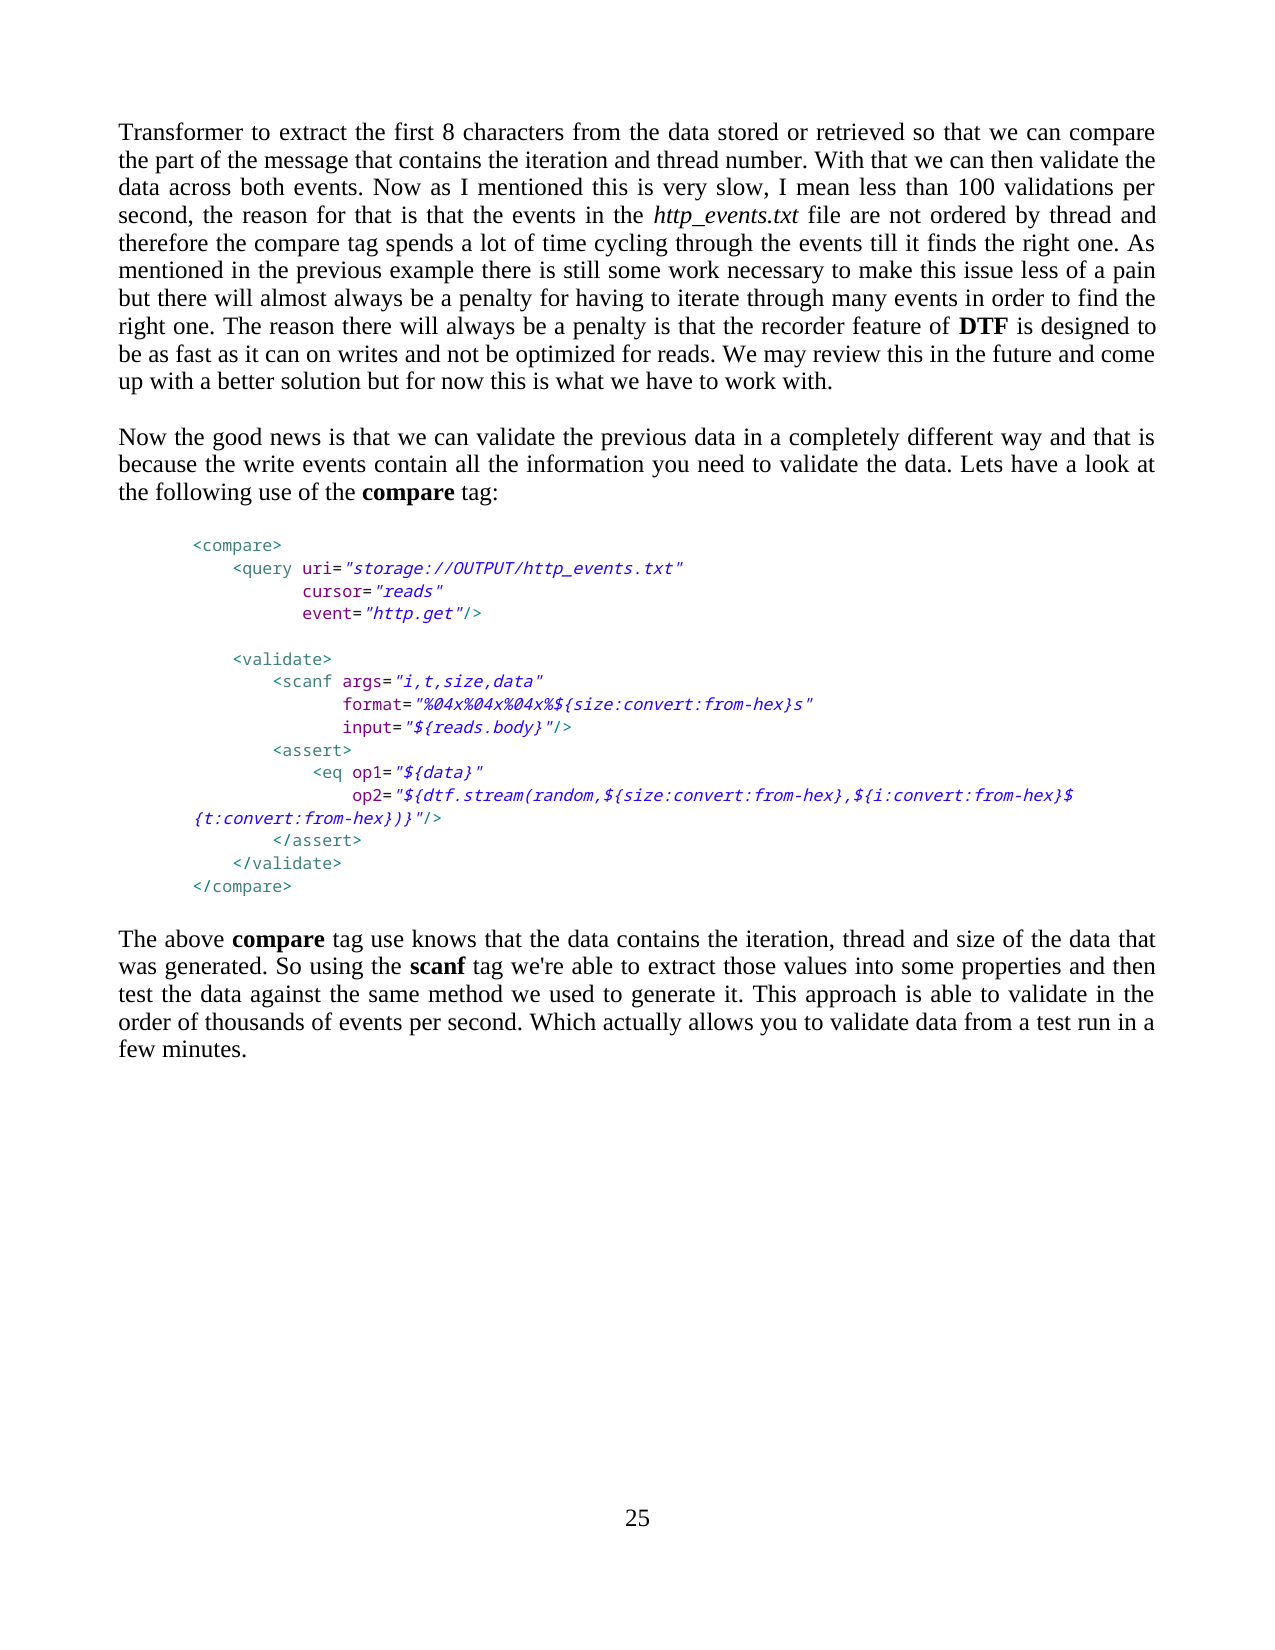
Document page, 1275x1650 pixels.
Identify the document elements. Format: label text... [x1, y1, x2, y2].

text </validate> [192, 852, 1157, 874]
text </compare> [192, 874, 1157, 897]
text <compare> [192, 534, 1157, 556]
text <eq op1="${data}" [192, 761, 1157, 783]
text op2="${dtf.stream(random,${size:convert:from-hex},${i:convert:from-hex}${t:convert:from-hex})}"/> [192, 783, 1157, 829]
text format="%04x%04x%04x%${size:convert:from-hex}s" [192, 693, 1157, 715]
text </assert> [192, 829, 1157, 852]
text Transformer to extract the first 8 characters from the data stored or retrieved so that we can compare the part of the message that contains the iteration and thread number. With that we can then validate the data across both events. Now as I mentioned this is very slow, I mean less than 100 validations per second, the reason for that is that the events in the http_events.txt file are not ordered by thread and therefore the compare tag spends a lot of time cycling through the events till it finds the right one. As mentioned in the previous example there is still some work necessary to make this issue less of a pain but there will almost always be a penalty for having to iterate through many events in order to find the right one. The reason there will always be a penalty is that the recorder feature of DTF is designed to be as fast as it can on writes and not be optimized for reads. We may review this in the future and come up with a better solution but for now this is what we have to work with. [118, 118, 1157, 395]
text <query uri="storage://OUTPUT/http_events.txt" [192, 556, 1157, 579]
text <validate> [192, 647, 1157, 670]
text Now the good news is that we can validate the previous data in a completely different way and that is because the write events contain all the information you need to validate the data. Lets have a look at the following use of the compare tag: [118, 423, 1157, 506]
text <scanf args="i,t,size,data" [192, 670, 1157, 693]
text cursor="reads" [192, 579, 1157, 602]
text <assert> [192, 738, 1157, 761]
text The above compare tag use knows that the data contains the iteration, thread and size of the data that was generated. So using the scanf tag we're able to extract those values into some properties and then test the data against the same method we used to generate it. This approach is able to validate in the order of thousands of events per second. Which actually allows you to validate data from a test run in a few minutes. [118, 925, 1157, 1063]
text input="${reads.body}"/> [192, 715, 1157, 738]
text event="http.get"/> [192, 602, 1157, 624]
